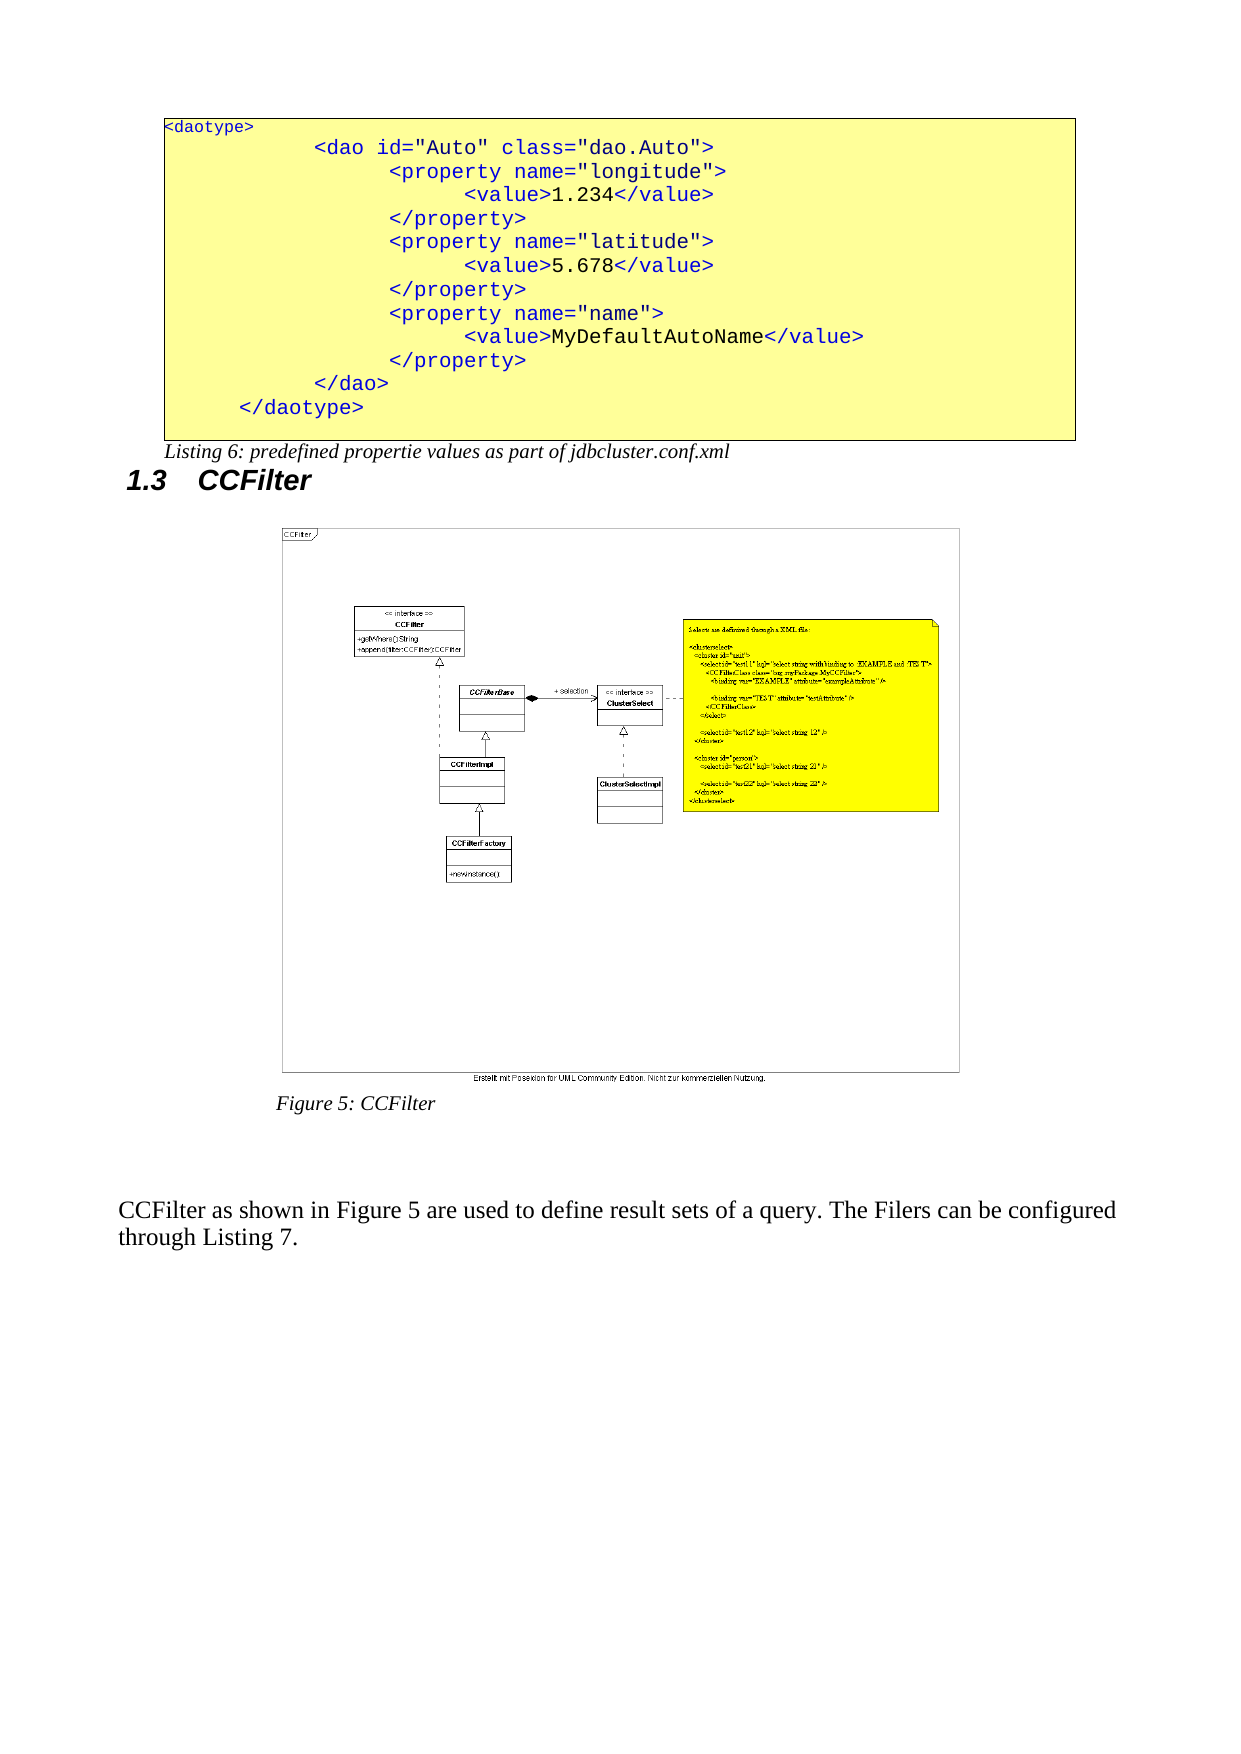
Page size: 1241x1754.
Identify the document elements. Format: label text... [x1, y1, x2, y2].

list Listing 6: predefined propertie values as part of jdbcluster.conf.xml [164, 441, 1076, 463]
picture [275, 521, 965, 1093]
text CCFilter as shown in Figure 5 are used to define result sets of a query. The Filers can be configured through Listing 7. [118, 1196, 1122, 1251]
text Figure 5: CCFilter [276, 1093, 964, 1115]
subtitle CCFilter [118, 118, 1122, 496]
